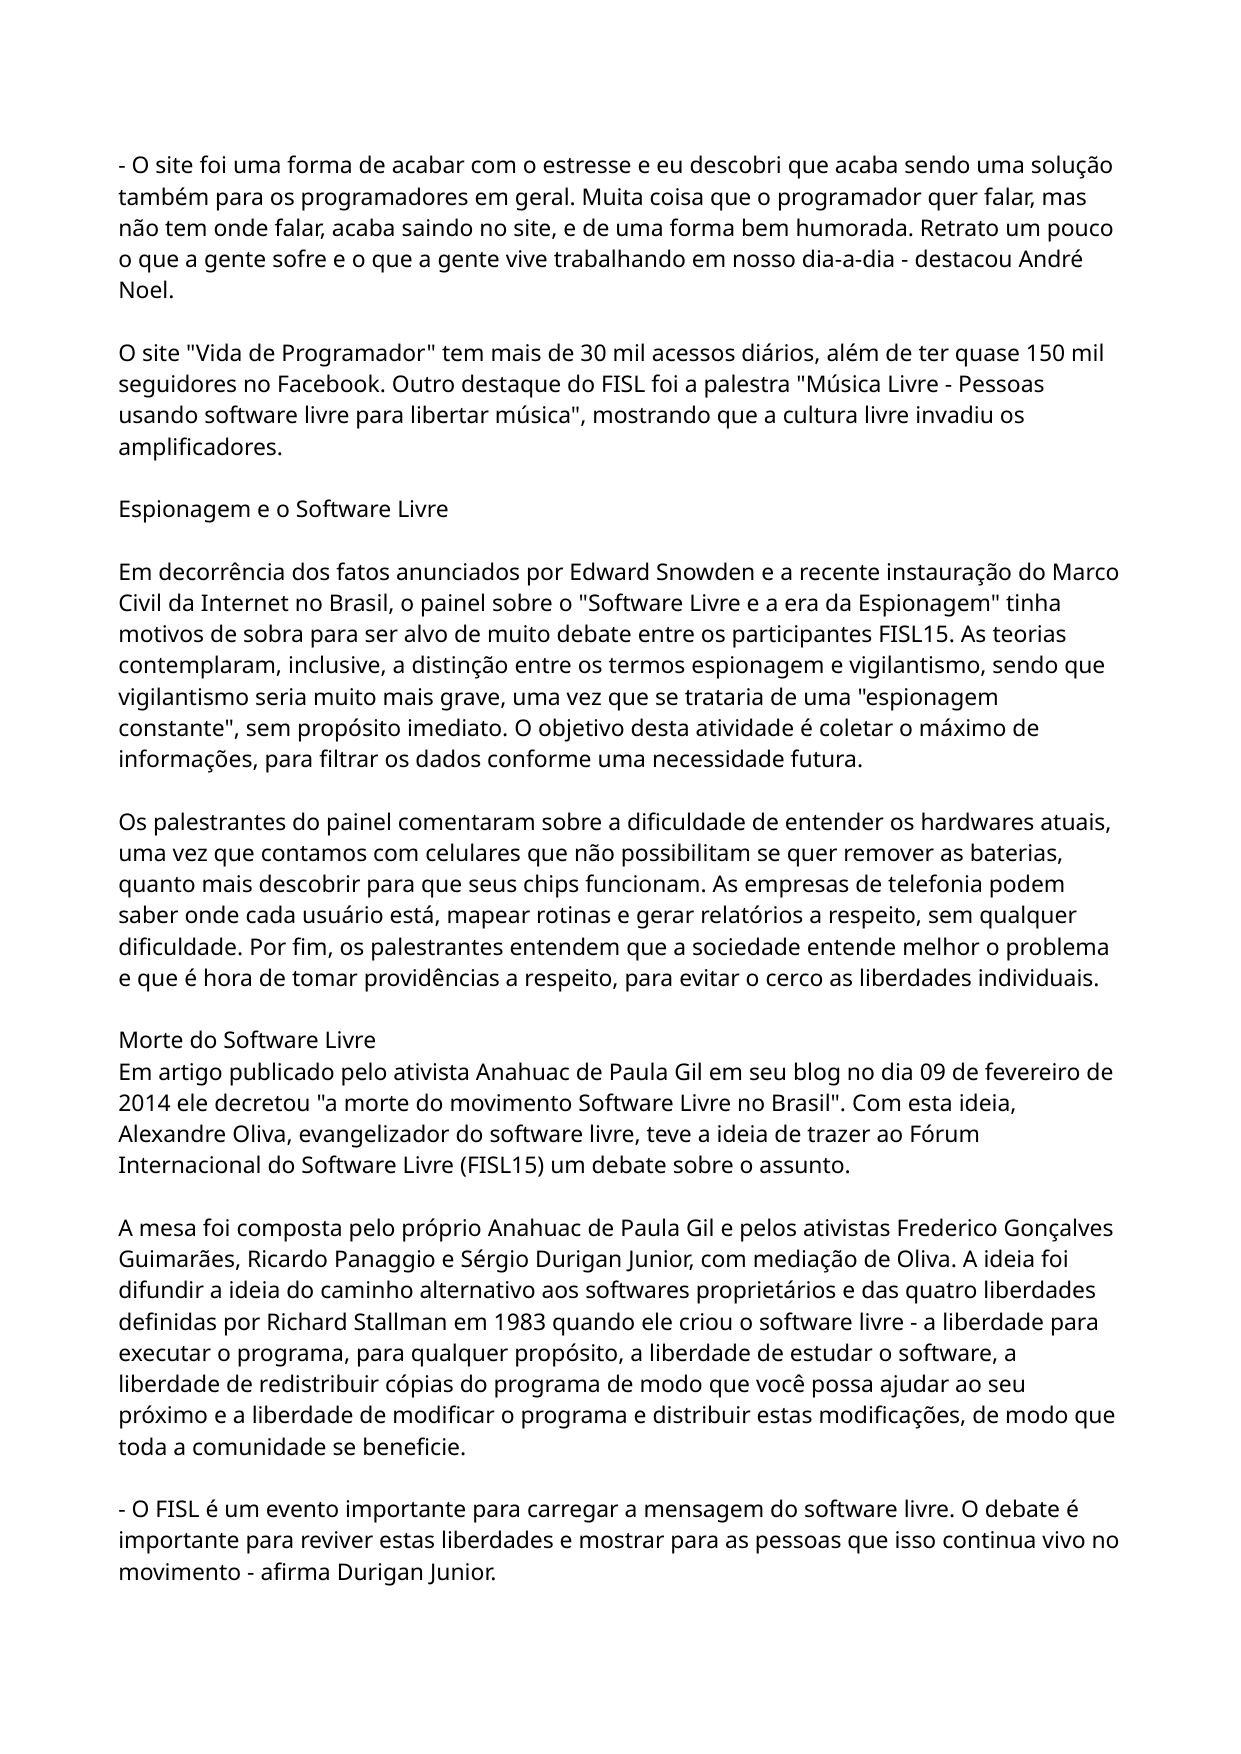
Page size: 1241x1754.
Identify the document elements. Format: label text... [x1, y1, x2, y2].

text O site "Vida de Programador" tem mais de 30 mil acessos diários, além de ter quase 150 mil seguidores no Facebook. Outro destaque do FISL foi a palestra "Música Livre - Pessoas usando software livre para libertar música", mostrando que a cultura livre invadiu os amplificadores. [118, 337, 1122, 462]
text Morte do Software Livre [118, 1024, 1122, 1056]
text Os palestrantes do painel comentaram sobre a dificuldade de entender os hardwares atuais, uma vez que contamos com celulares que não possibilitam se quer remover as baterias, quanto mais descobrir para que seus chips funcionam. As empresas de telefonia podem saber onde cada usuário está, mapear rotinas e gerar relatórios a respeito, sem qualquer dificuldade. Por fim, os palestrantes entendem que a sociedade entende melhor o problema e que é hora de tomar providências a respeito, para evitar o cerco as liberdades individuais. [118, 806, 1122, 993]
text Em artigo publicado pelo ativista Anahuac de Paula Gil em seu blog no dia 09 de fevereiro de 2014 ele decretou "a morte do movimento Software Livre no Brasil". Com esta ideia, Alexandre Oliva, evangelizador do software livre, teve a ideia de trazer ao Fórum Internacional do Software Livre (FISL15) um debate sobre o assunto. [118, 1056, 1122, 1181]
text A mesa foi composta pelo próprio Anahuac de Paula Gil e pelos ativistas Frederico Gonçalves Guimarães, Ricardo Panaggio e Sérgio Durigan Junior, com mediação de Oliva. A ideia foi difundir a ideia do caminho alternativo aos softwares proprietários e das quatro liberdades definidas por Richard Stallman em 1983 quando ele criou o software livre - a liberdade para executar o programa, para qualquer propósito, a liberdade de estudar o software, a liberdade de redistribuir cópias do programa de modo que você possa ajudar ao seu próximo e a liberdade de modificar o programa e distribuir estas modificações, de modo que toda a comunidade se beneficie. [118, 1212, 1122, 1462]
text Espionagem e o Software Livre [118, 493, 1122, 524]
text - O site foi uma forma de acabar com o estresse e eu descobri que acaba sendo uma solução também para os programadores em geral. Muita coisa que o programador quer falar, mas não tem onde falar, acaba saindo no site, e de uma forma bem humorada. Retrato um pouco o que a gente sofre e o que a gente vive trabalhando em nosso dia-a-dia - destacou André Noel. [118, 149, 1122, 306]
text Em decorrência dos fatos anunciados por Edward Snowden e a recente instauração do Marco Civil da Internet no Brasil, o painel sobre o "Software Livre e a era da Espionagem" tinha motivos de sobra para ser alvo de muito debate entre os participantes FISL15. As teorias contemplaram, inclusive, a distinção entre os termos espionagem e vigilantismo, sendo que vigilantismo seria muito mais grave, uma vez que se trataria de uma "espionagem constante", sem propósito imediato. O objetivo desta atividade é coletar o máximo de informações, para filtrar os dados conforme uma necessidade futura. [118, 556, 1122, 774]
text - O FISL é um evento importante para carregar a mensagem do software livre. O debate é importante para reviver estas liberdades e mostrar para as pessoas que isso continua vivo no movimento - afirma Durigan Junior. [118, 1493, 1122, 1587]
